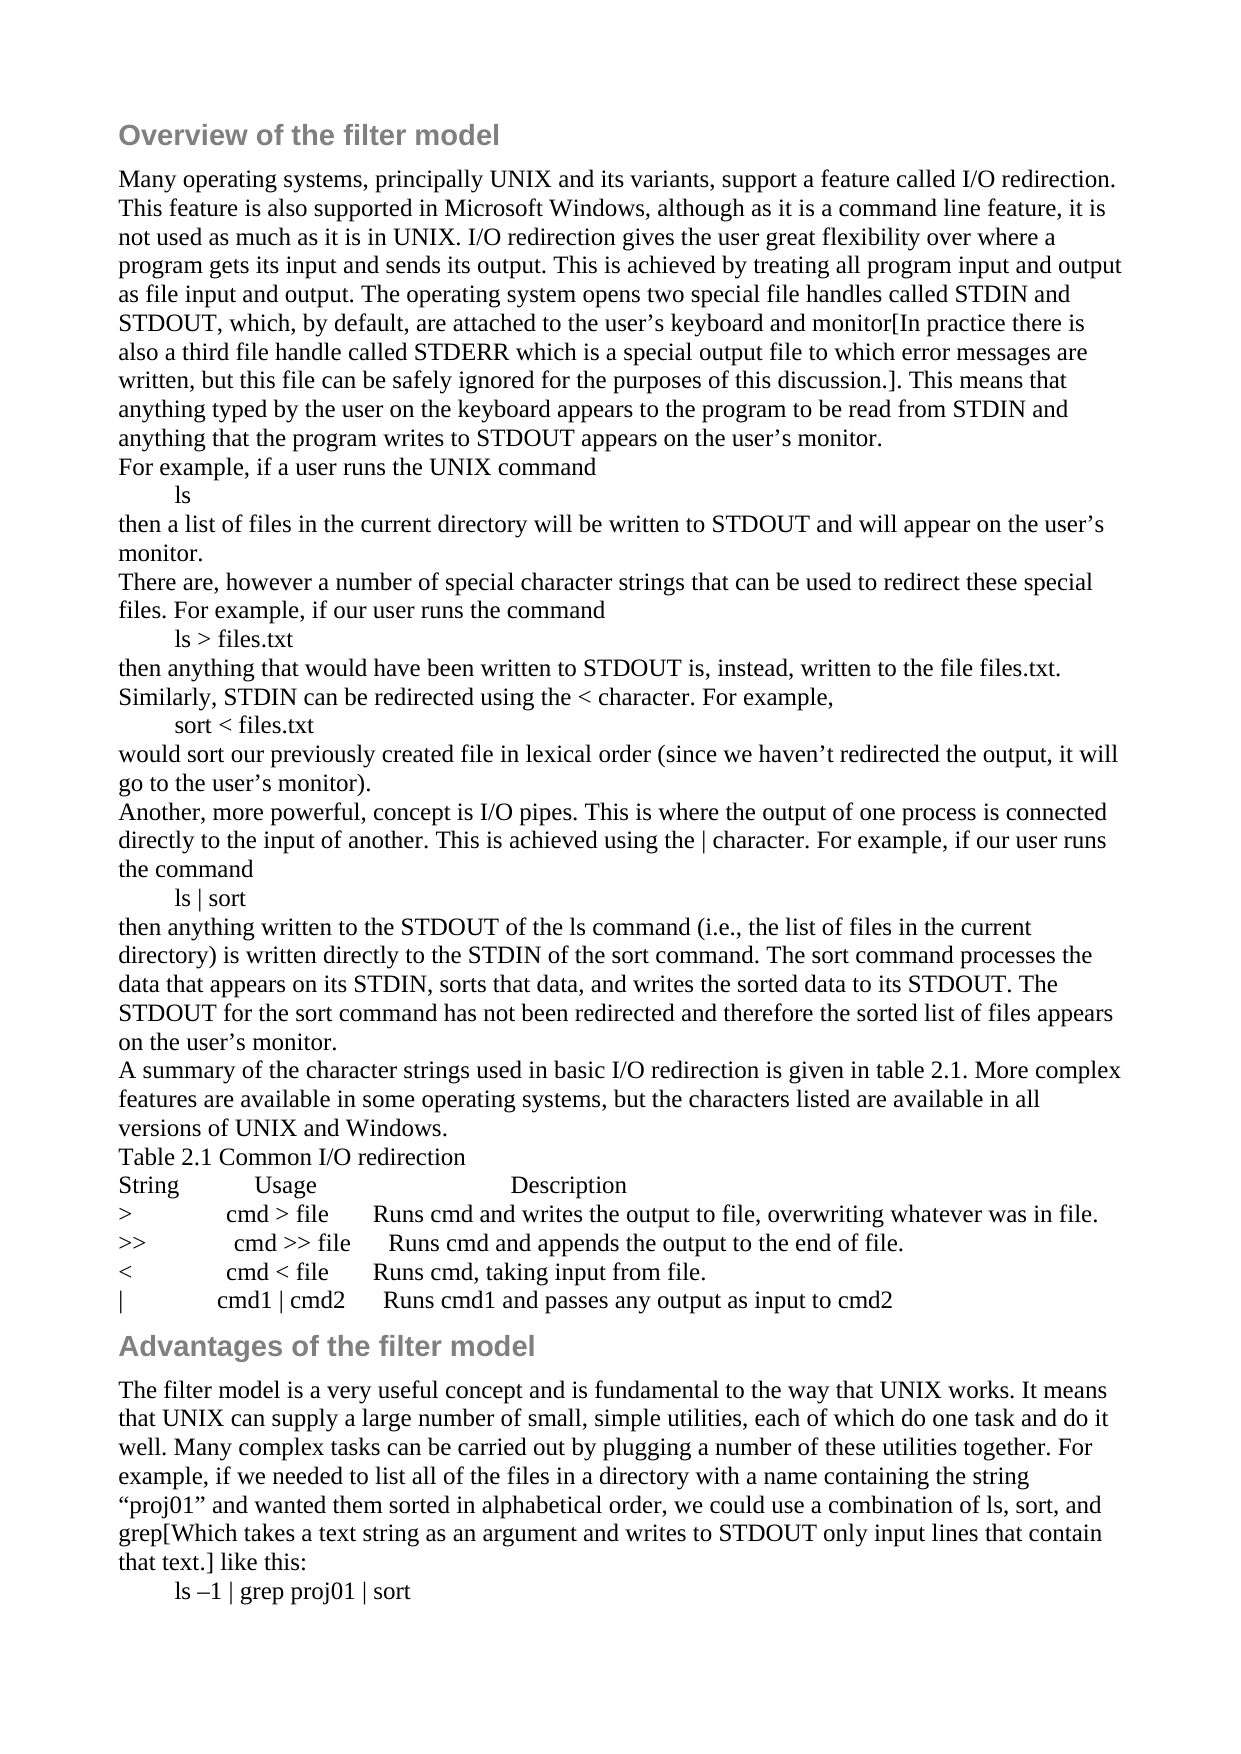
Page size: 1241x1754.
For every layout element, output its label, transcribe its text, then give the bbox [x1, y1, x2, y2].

text String Usage Description [118, 1170, 1122, 1199]
subtitle Overview of the filter model [118, 118, 1122, 152]
subtitle Advantages of the filter model [118, 1329, 1122, 1362]
text >> cmd >> file Runs cmd and appends the output to the end of file. [118, 1228, 1122, 1257]
text < cmd < file Runs cmd, taking input from file. [118, 1257, 1122, 1285]
text For example, if a user runs the UNIX command [118, 452, 1122, 480]
text then anything written to the STDOUT of the ls command (i.e., the list of files in the current directory) is written directly to the STDIN of the sort command. The sort command processes the data that appears on its STDIN, sorts that data, and writes the sorted data to its STDOUT. The STDOUT for the sort command has not been redirected and therefore the sorted list of files appears on the user’s monitor. [118, 912, 1122, 1055]
text would sort our previously created file in lexical order (since we haven’t redirected the output, it will go to the user’s monitor). [118, 739, 1122, 797]
text Another, more powerful, concept is I/O pipes. This is where the output of one process is connected directly to the input of another. This is achieved using the | character. For example, if our user runs the command [118, 797, 1122, 883]
text ls > files.txt [118, 624, 1122, 653]
text ls | sort [118, 883, 1122, 912]
text There are, however a number of special character strings that can be used to redirect these special files. For example, if our user runs the command [118, 567, 1122, 624]
text then a list of files in the current directory will be written to STDOUT and will appear on the user’s monitor. [118, 509, 1122, 567]
text then anything that would have been written to STDOUT is, instead, written to the file files.txt. Similarly, STDIN can be redirected using the < character. For example, [118, 653, 1122, 710]
text Many operating systems, principally UNIX and its variants, support a feature called I/O redirection. This feature is also supported in Microsoft Windows, although as it is a command line feature, it is not used as much as it is in UNIX. I/O redirection gives the user great flexibility over where a program gets its input and sends its output. This is achieved by treating all program input and output as file input and output. The operating system opens two special file handles called STDIN and STDOUT, which, by default, are attached to the user’s keyboard and monitor[In practice there is also a third file handle called STDERR which is a special output file to which error messages are written, but this file can be safely ignored for the purposes of this discussion.]. This means that anything typed by the user on the keyboard appears to the program to be read from STDIN and anything that the program writes to STDOUT appears on the user’s monitor. [118, 164, 1122, 452]
text The filter model is a very useful concept and is fundamental to the way that UNIX works. It means that UNIX can supply a large number of small, simple utilities, each of which do one task and do it well. Many complex tasks can be carried out by plugging a number of these utilities together. For example, if we needed to list all of the files in a directory with a name containing the string “proj01” and wanted them sorted in alphabetical order, we could use a combination of ls, sort, and grep[Which takes a text string as an argument and writes to STDOUT only input lines that contain that text.] like this: [118, 1375, 1122, 1576]
text Table 2.1 Common I/O redirection [118, 1142, 1122, 1170]
text A summary of the character strings used in basic I/O redirection is given in table 2.1. More complex features are available in some operating systems, but the characters listed are available in all versions of UNIX and Windows. [118, 1055, 1122, 1142]
text | cmd1 | cmd2 Runs cmd1 and passes any output as input to cmd2 [118, 1285, 1122, 1314]
text sort < files.txt [118, 710, 1122, 739]
text ls [118, 480, 1122, 509]
text ls –1 | grep proj01 | sort [118, 1576, 1122, 1605]
text > cmd > file Runs cmd and writes the output to file, overwriting whatever was in file. [118, 1199, 1122, 1228]
